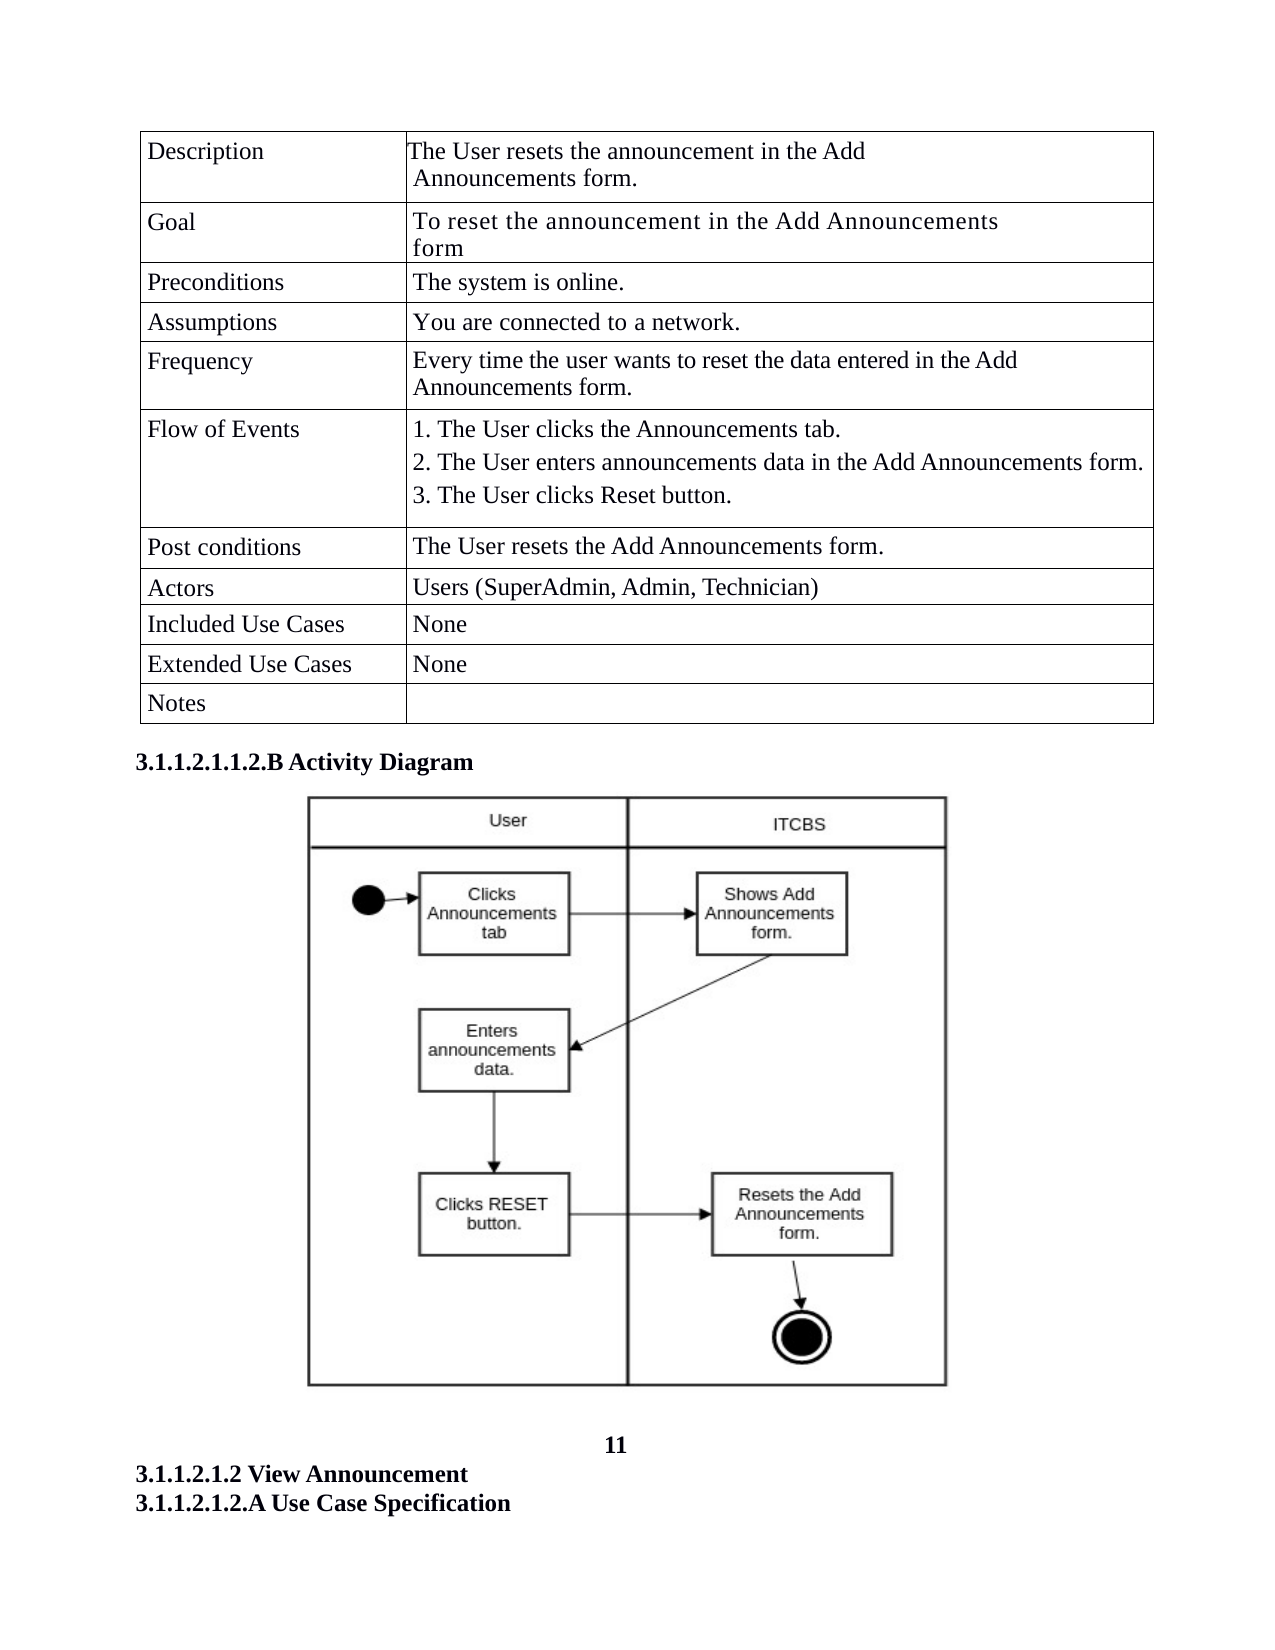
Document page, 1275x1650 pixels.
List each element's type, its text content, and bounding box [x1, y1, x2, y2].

table_cell Preconditions [141, 263, 406, 301]
text 3.1.1.2.1.2 View Announcement [135, 1459, 1096, 1488]
table_cell Goal [141, 203, 406, 262]
table_cell Post conditions [141, 528, 406, 568]
table_cell Included Use Cases [141, 605, 406, 643]
table_cell Users (SuperAdmin, Admin, Technician) [407, 569, 1153, 604]
table_cell Notes [141, 684, 406, 723]
table_header Description [141, 132, 406, 202]
table_cell To reset the announcement in the Add Announcements form [407, 203, 1153, 262]
table_cell The User resets the Add Announcements form. [407, 528, 1153, 568]
table_cell Extended Use Cases [141, 645, 406, 683]
table_cell [407, 684, 1153, 723]
table_header The User resets the announcement in the Add Announcements form. [407, 132, 1153, 202]
text 3.1.1.2.1.1.2.B Activity Diagram [135, 747, 1096, 776]
table_cell The system is online. [407, 263, 1153, 301]
table_cell 1. The User clicks the Announcements tab. 2. The User enters announcements data in the Add Announcements form. 3. The User clicks Reset button. [407, 410, 1153, 527]
text 3.1.1.2.1.2.A Use Case Specification [135, 1488, 1096, 1517]
table_cell Assumptions [141, 303, 406, 341]
table_cell Every time the user wants to reset the data entered in the Add Announcements form. [407, 342, 1153, 408]
table_cell Actors [141, 569, 406, 604]
table_cell None [407, 605, 1153, 643]
picture [272, 791, 983, 1418]
table_cell Flow of Events [141, 410, 406, 527]
text 11 [135, 1430, 1096, 1459]
table_cell Frequency [141, 342, 406, 408]
table_cell None [407, 645, 1153, 683]
table_cell You are connected to a network. [407, 303, 1153, 341]
